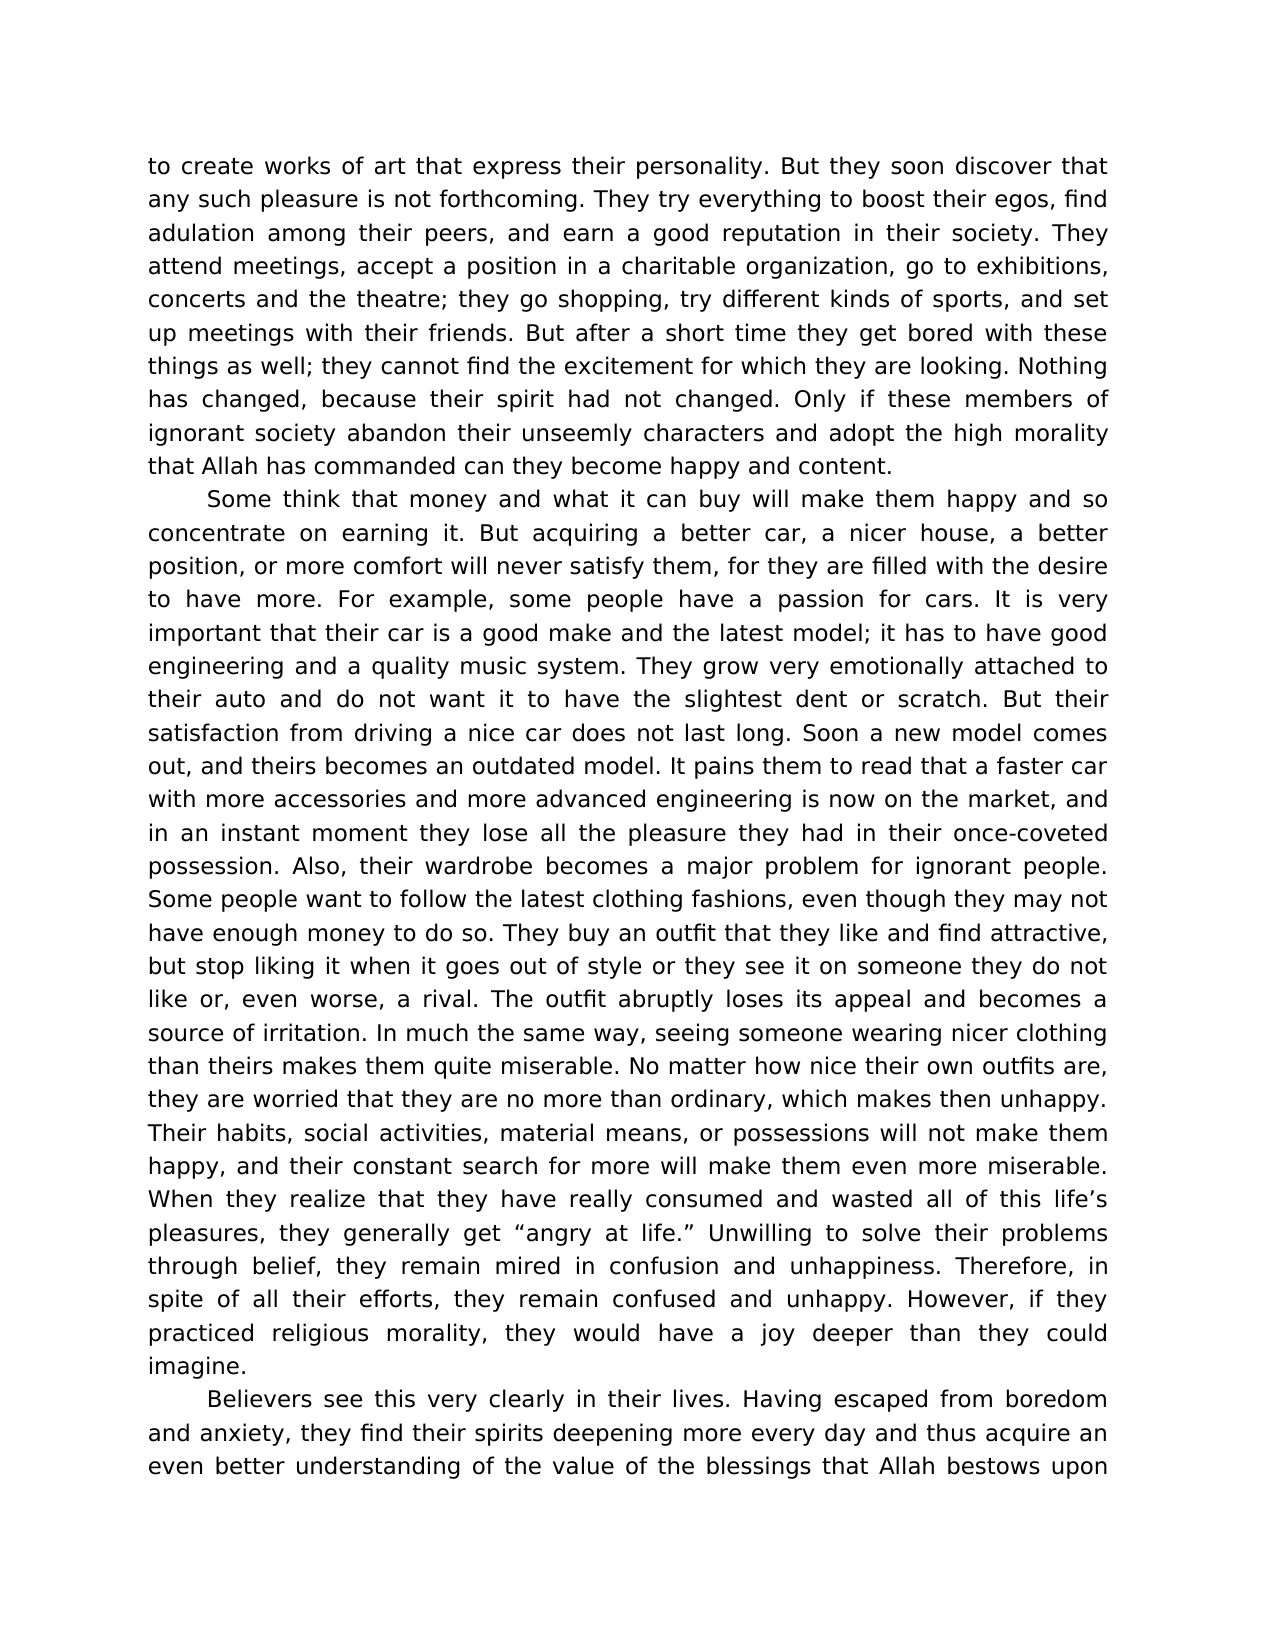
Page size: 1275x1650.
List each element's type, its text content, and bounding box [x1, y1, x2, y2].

text Believers see this very clearly in their lives. Having escaped from boredom and anxiety, they find their spirits deepening more every day and thus acquire an even better understanding of the value of the blessings that Allah bestows upon [148, 1381, 1110, 1481]
text Some think that money and what it can buy will make them happy and so concentrate on earning it. But acquiring a better car, a nicer house, a better position, or more comfort will never satisfy them, for they are filled with the desire to have more. For example, some people have a passion for cars. It is very important that their car is a good make and the latest model; it has to have good engineering and a quality music system. They grow very emotionally attached to their auto and do not want it to have the slightest dent or scratch. But their satisfaction from driving a nice car does not last long. Soon a new model comes out, and theirs becomes an outdated model. It pains them to read that a faster car with more accessories and more advanced engineering is now on the market, and in an instant moment they lose all the pleasure they had in their once-coveted possession. Also, their wardrobe becomes a major problem for ignorant people. Some people want to follow the latest clothing fashions, even though they may not have enough money to do so. They buy an outfit that they like and find attractive, but stop liking it when it goes out of style or they see it on someone they do not like or, even worse, a rival. The outfit abruptly loses its appeal and becomes a source of irritation. In much the same way, seeing someone wearing nicer clothing than theirs makes them quite miserable. No matter how nice their own outfits are, they are worried that they are no more than ordinary, which makes then unhappy. Their habits, social activities, material means, or possessions will not make them happy, and their constant search for more will make them even more miserable. When they realize that they have really consumed and wasted all of this life’s pleasures, they generally get “angry at life.” Unwilling to solve their problems through belief, they remain mired in confusion and unhappiness. Therefore, in spite of all their efforts, they remain confused and unhappy. However, if they practiced religious morality, they would have a joy deeper than they could imagine. [148, 481, 1110, 1381]
text to create works of art that express their personality. But they soon discover that any such pleasure is not forthcoming. They try everything to boost their egos, find adulation among their peers, and earn a good reputation in their society. They attend meetings, accept a position in a charitable organization, go to exhibitions, concerts and the theatre; they go shopping, try different kinds of sports, and set up meetings with their friends. But after a short time they get bored with these things as well; they cannot find the excitement for which they are looking. Nothing has changed, because their spirit had not changed. Only if these members of ignorant society abandon their unseemly characters and adopt the high morality that Allah has commanded can they become happy and content. [148, 148, 1110, 481]
